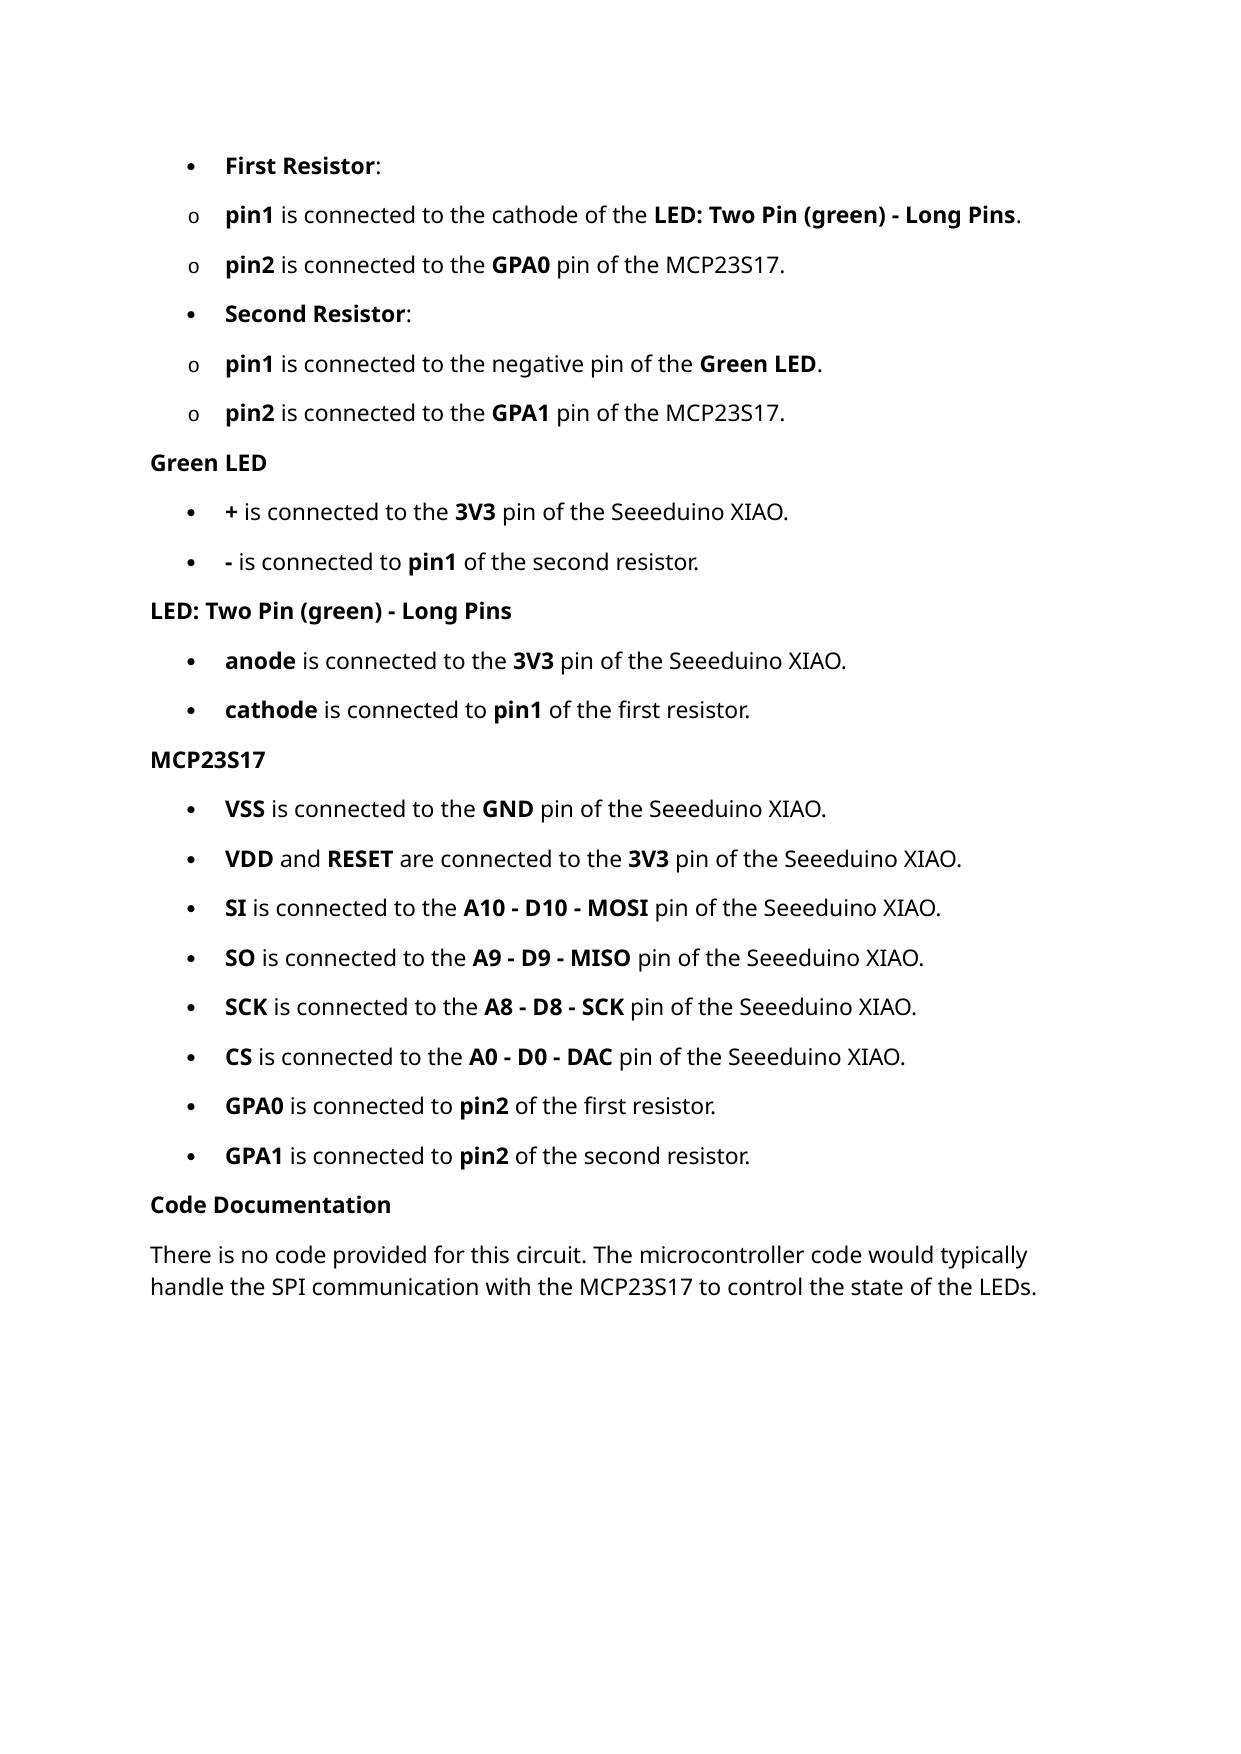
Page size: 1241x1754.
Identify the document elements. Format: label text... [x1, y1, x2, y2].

list Second Resistor: [187, 298, 1090, 330]
list pin1 is connected to the negative pin of the Green LED. [187, 348, 1090, 379]
list VDD and RESET are connected to the 3V3 pin of the Seeeduino XIAO. [187, 843, 1090, 874]
list pin2 is connected to the GPA0 pin of the MCP23S17. [187, 249, 1090, 280]
list GPA0 is connected to pin2 of the first resistor. [187, 1090, 1090, 1121]
list VSS is connected to the GND pin of the Seeeduino XIAO. [187, 793, 1090, 824]
list anode is connected to the 3V3 pin of the Seeeduino XIAO. [187, 645, 1090, 676]
list SCK is connected to the A8 - D8 - SCK pin of the Seeeduino XIAO. [187, 991, 1090, 1022]
list GPA1 is connected to pin2 of the second resistor. [187, 1139, 1090, 1171]
list First Resistor: [187, 150, 1090, 181]
text There is no code provided for this circuit. The microcontroller code would typically handle the SPI communication with the MCP23S17 to control the state of the LEDs. [150, 1238, 1090, 1303]
list SO is connected to the A9 - D9 - MISO pin of the Seeeduino XIAO. [187, 942, 1090, 973]
list cathode is connected to pin1 of the first resistor. [187, 694, 1090, 726]
list + is connected to the 3V3 pin of the Seeeduino XIAO. [187, 496, 1090, 528]
text Code Documentation [150, 1189, 1090, 1220]
list - is connected to pin1 of the second resistor. [187, 546, 1090, 577]
text MCP23S17 [150, 744, 1090, 775]
text Green LED [150, 447, 1090, 478]
list pin1 is connected to the cathode of the LED: Two Pin (green) - Long Pins. [187, 199, 1090, 231]
list SI is connected to the A10 - D10 - MOSI pin of the Seeeduino XIAO. [187, 892, 1090, 923]
text LED: Two Pin (green) - Long Pins [150, 595, 1090, 627]
list CS is connected to the A0 - D0 - DAC pin of the Seeeduino XIAO. [187, 1041, 1090, 1072]
list pin2 is connected to the GPA1 pin of the MCP23S17. [187, 397, 1090, 429]
